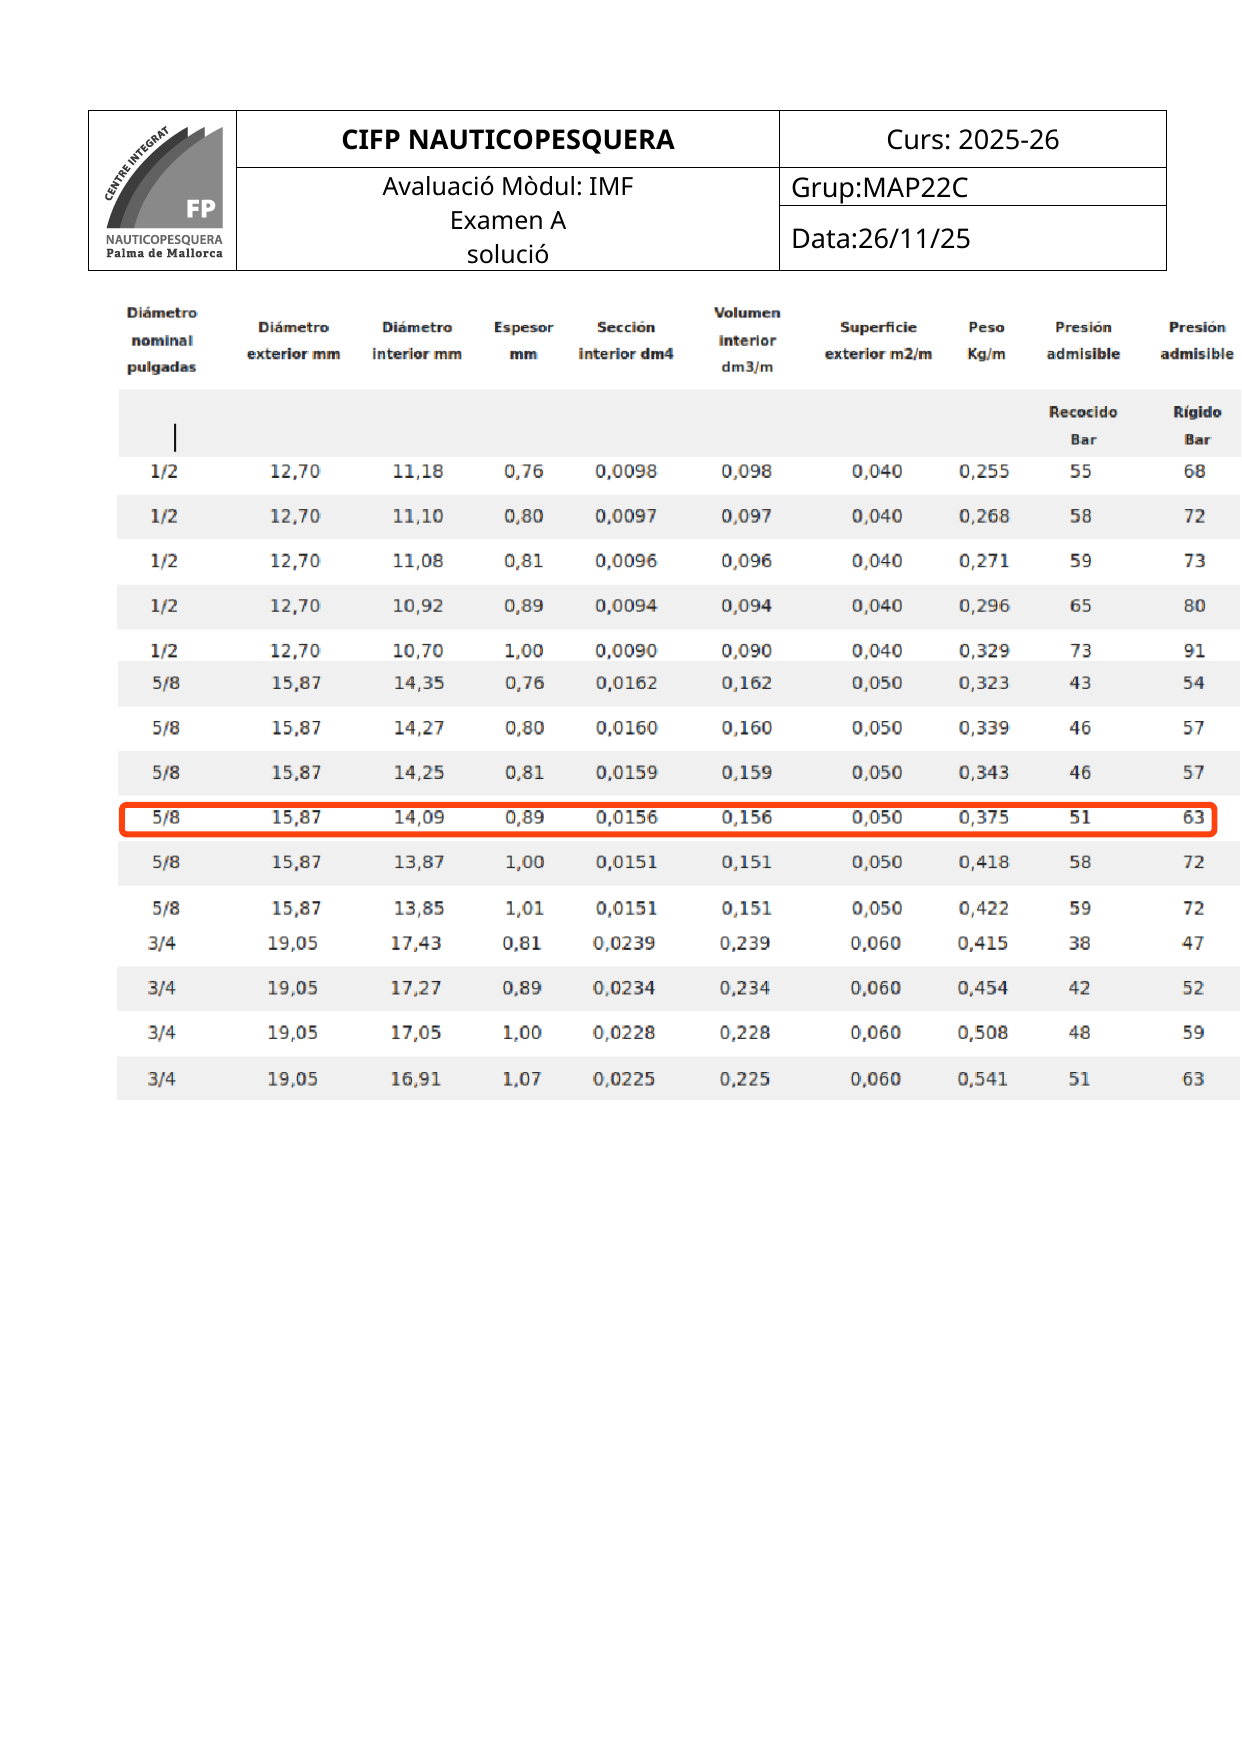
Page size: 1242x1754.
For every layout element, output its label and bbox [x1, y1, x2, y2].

picture [117, 300, 1242, 1100]
picture [100, 116, 229, 265]
